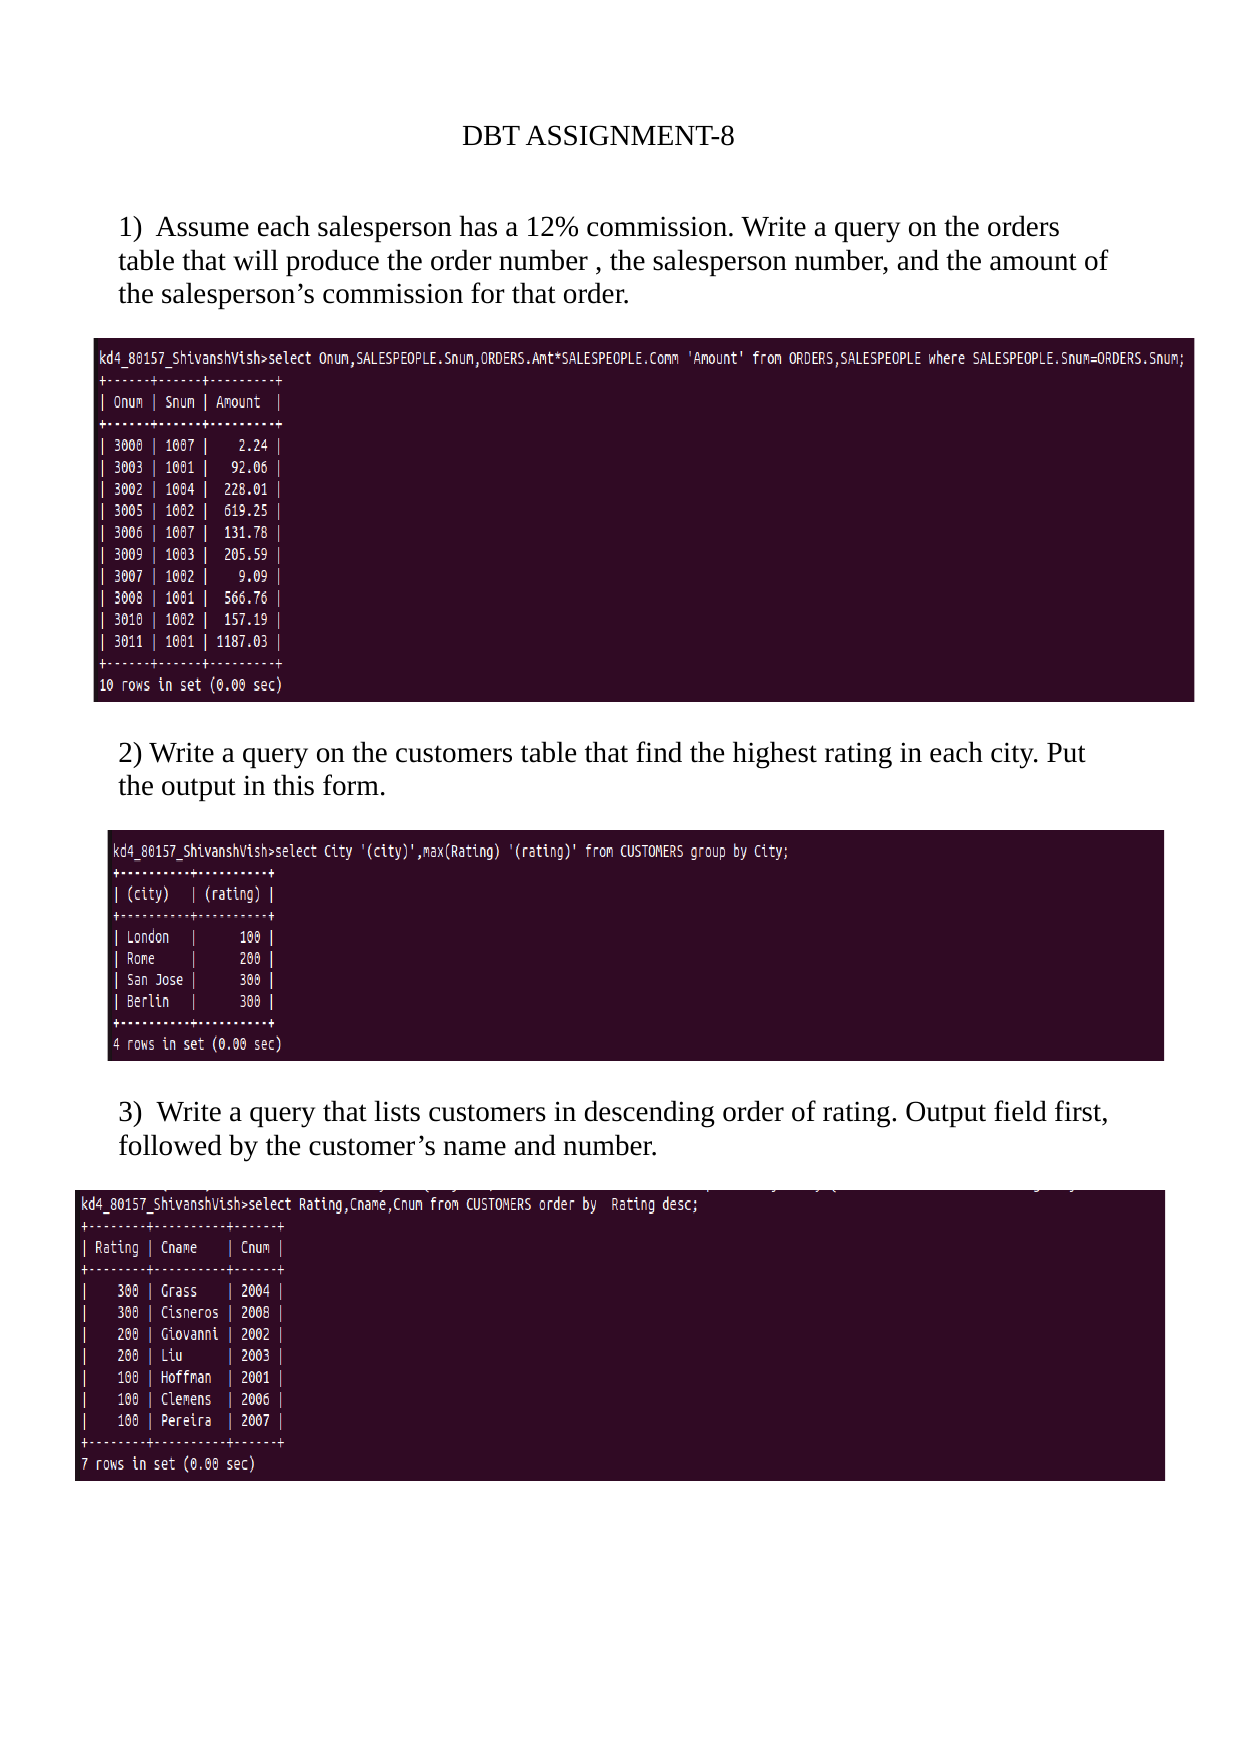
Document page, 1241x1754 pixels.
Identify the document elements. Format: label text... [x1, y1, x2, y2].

text 1) Assume each salesperson has a 12% commission. Write a query on the orders table that will produce the order number , the salesperson number, and the amount of the salesperson’s commission for that order. [118, 209, 1122, 310]
text DBT ASSIGNMENT-8 [118, 118, 1122, 152]
picture [107, 830, 1165, 1061]
picture [93, 338, 1195, 702]
text 3) Write a query that lists customers in descending order of rating. Output field first, followed by the customer’s name and number. [118, 1094, 1122, 1161]
picture [75, 1190, 1166, 1481]
text 2) Write a query on the customers table that find the highest rating in each city. Put the output in this form. [118, 735, 1122, 802]
